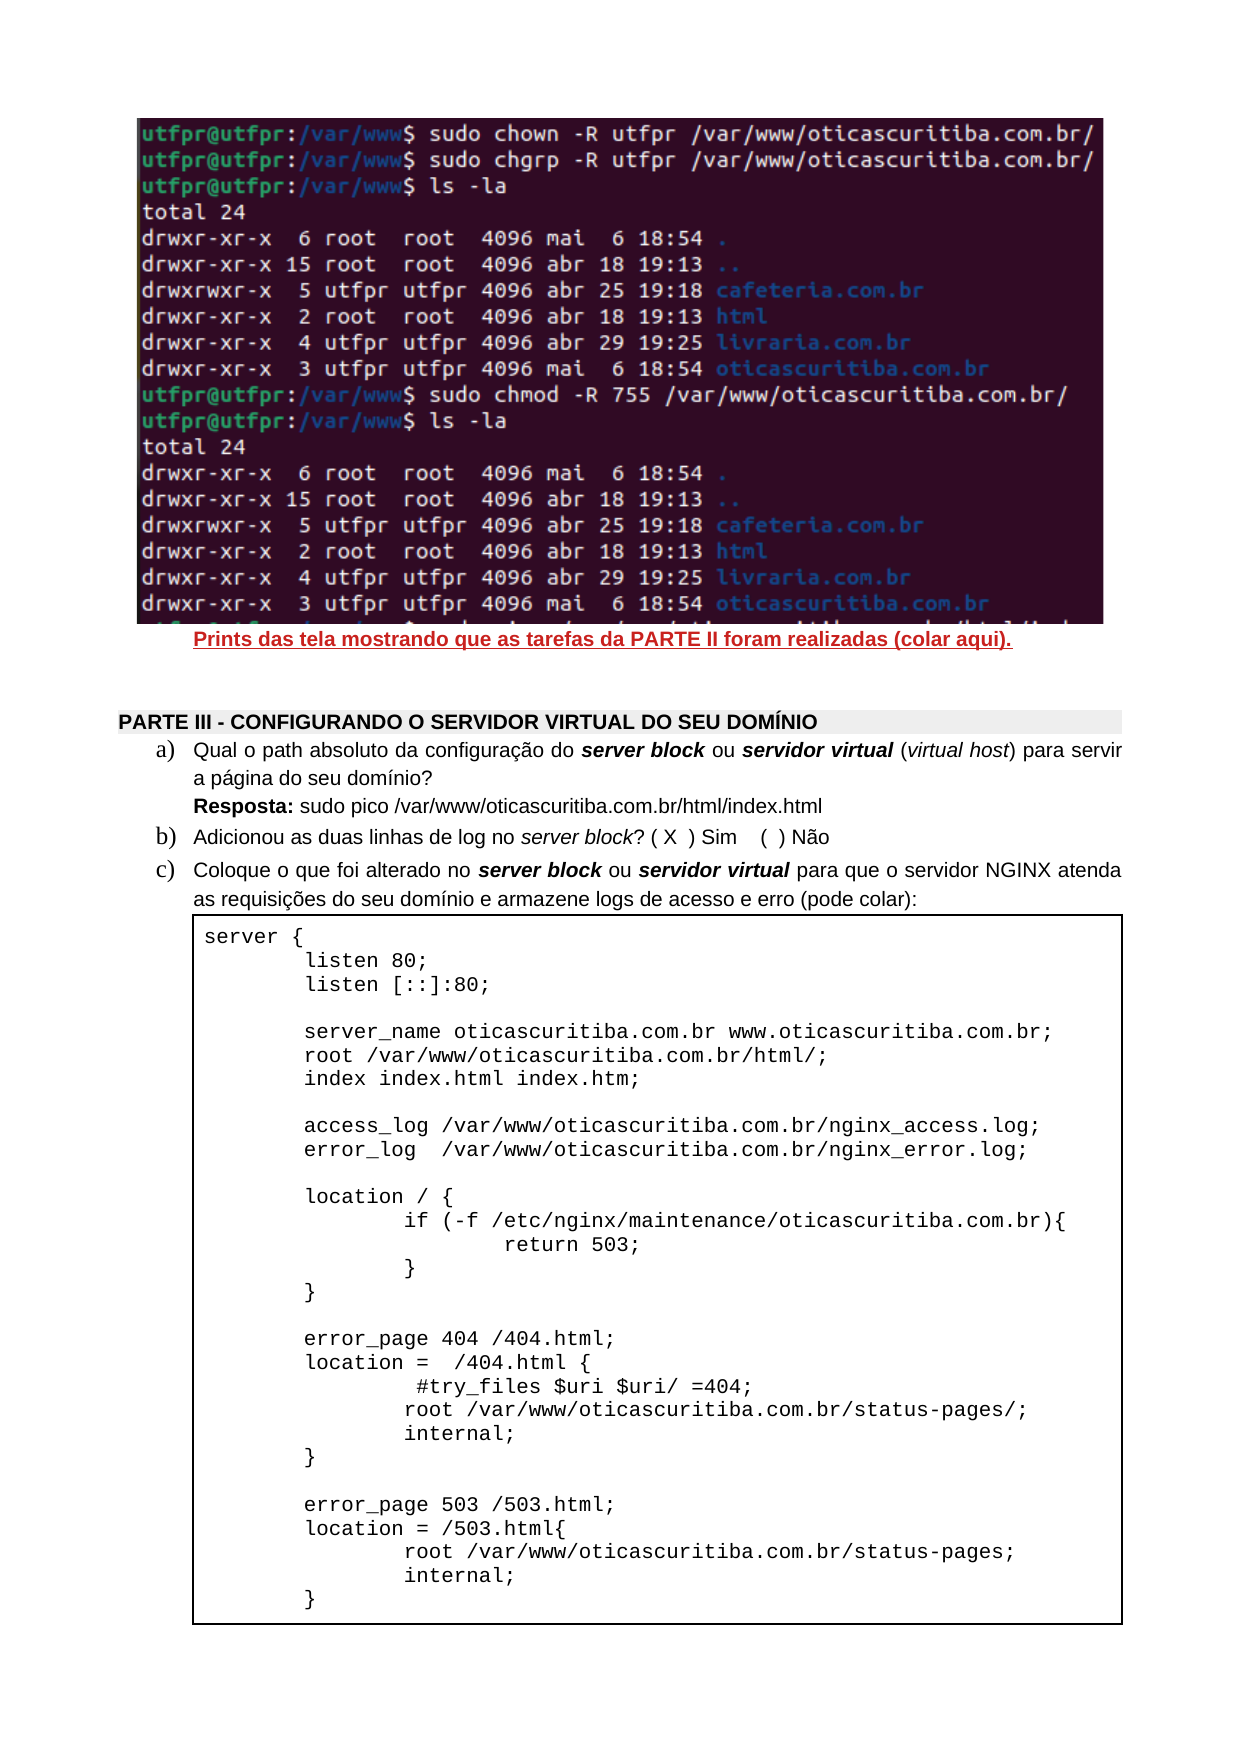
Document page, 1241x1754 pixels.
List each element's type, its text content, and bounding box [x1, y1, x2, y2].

picture [136, 118, 1104, 624]
text Resposta: sudo pico /var/www/oticascuritiba.com.br/html/index.html [193, 793, 1122, 817]
list Qual o path absoluto da configuração do server block ou servidor virtual (virtual host) para servir a página do seu domínio? [156, 734, 1122, 790]
list Adicionou as duas linhas de log no server block? ( X ) Sim ( ) Não [156, 821, 1122, 850]
table_header PARTE III - CONFIGURANDO O SERVIDOR VIRTUAL DO SEU DOMÍNIO [118, 710, 1122, 734]
table_header server { listen 80; listen [::]:80; server_name oticascuritiba.com.br www.oticascuritiba.com.br; root /var/www/oticascuritiba.com.br/html/; index index.html index.htm; access_log /var/www/oticascuritiba.com.br/nginx_access.log; error_log /var/www/oticascuritiba.com.br/nginx_error.log; location / { if (-f /etc/nginx/maintenance/oticascuritiba.com.br){ return 503; } } error_page 404 /404.html; location = /404.html { #try_files $uri $uri/ =404; root /var/www/oticascuritiba.com.br/status-pages/; internal; } error_page 503 /503.html; location = /503.html{ root /var/www/oticascuritiba.com.br/status-pages; internal; } [194, 916, 1121, 1622]
list Coloque o que foi alterado no server block ou servidor virtual para que o servidor NGINX atenda as requisições do seu domínio e armazene logs de acesso e erro (pode colar): [156, 854, 1122, 910]
list Prints das tela mostrando que as tarefas da PARTE II foram realizadas (colar aqui). [156, 118, 1122, 651]
